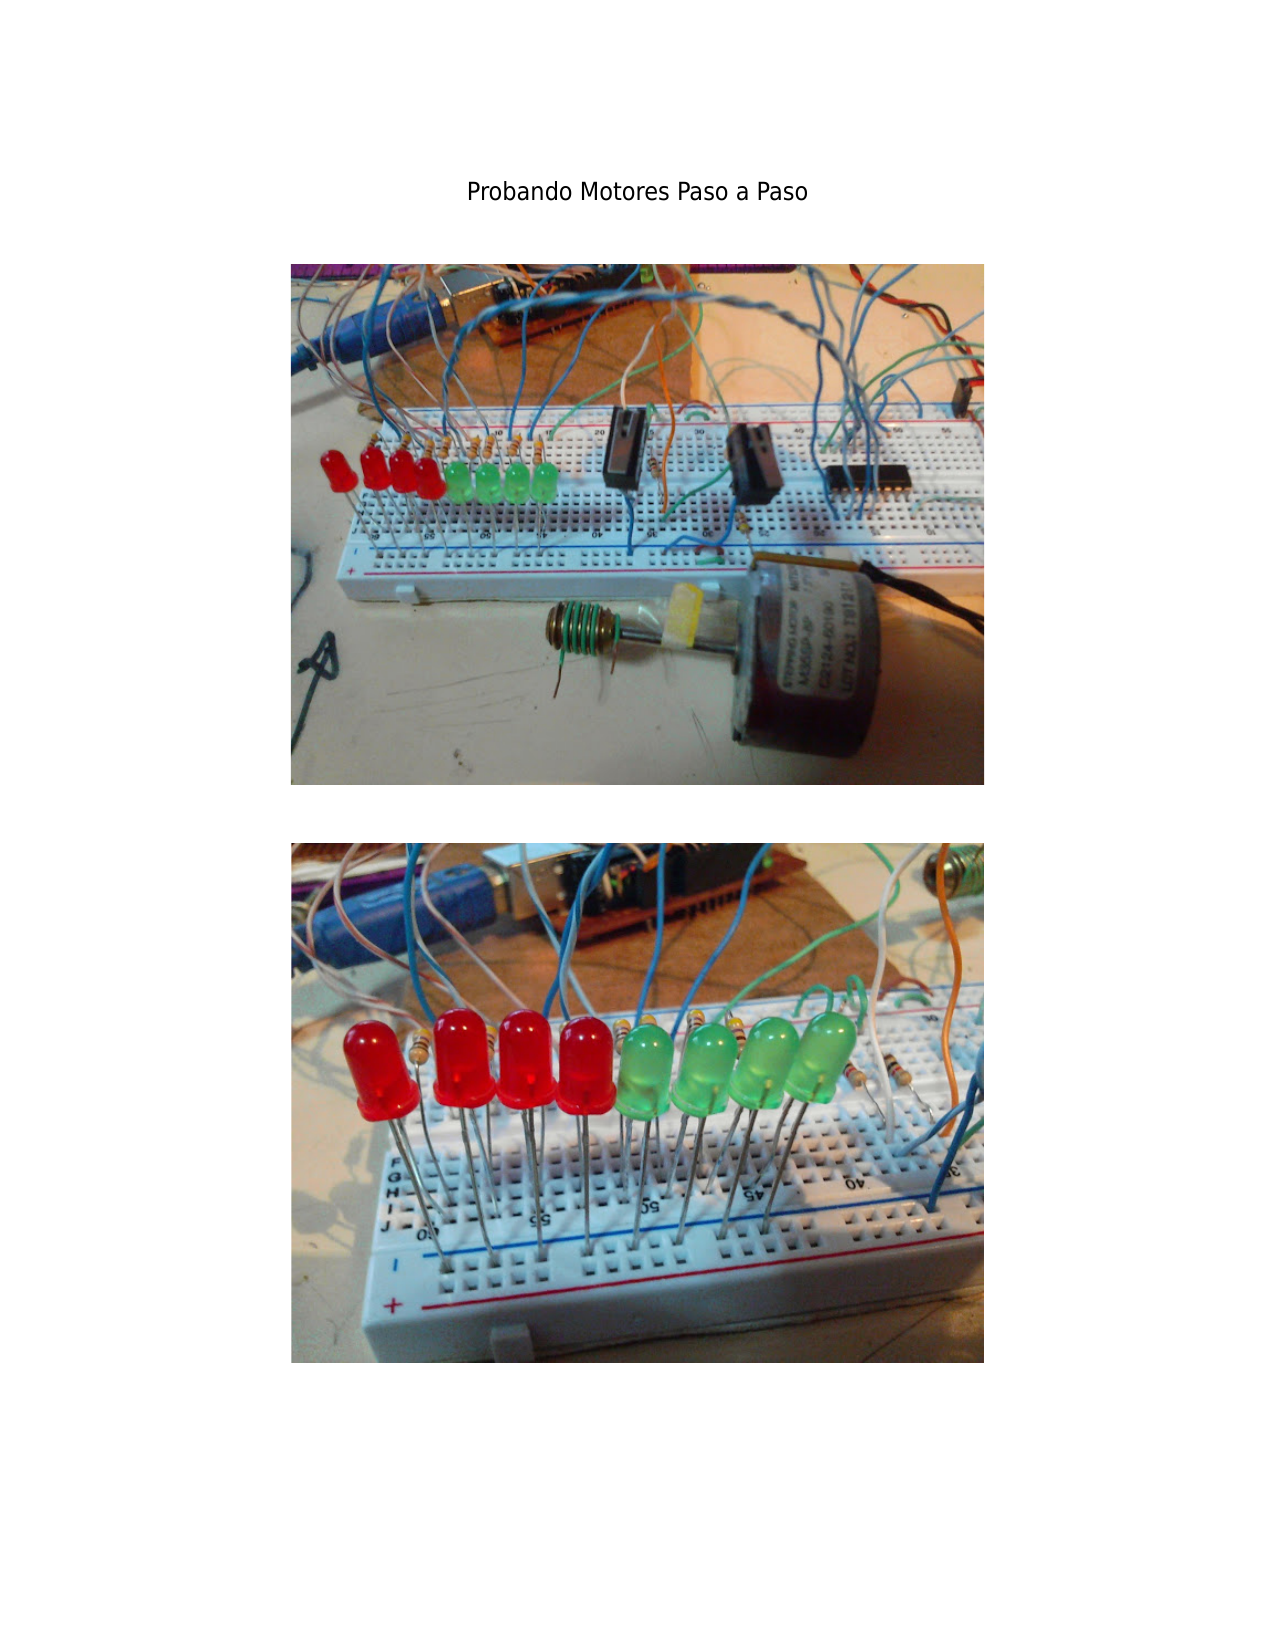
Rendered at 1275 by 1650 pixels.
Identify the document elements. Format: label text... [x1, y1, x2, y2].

picture [291, 843, 984, 1363]
text Probando Motores Paso a Paso [177, 177, 1098, 206]
picture [290, 264, 985, 785]
